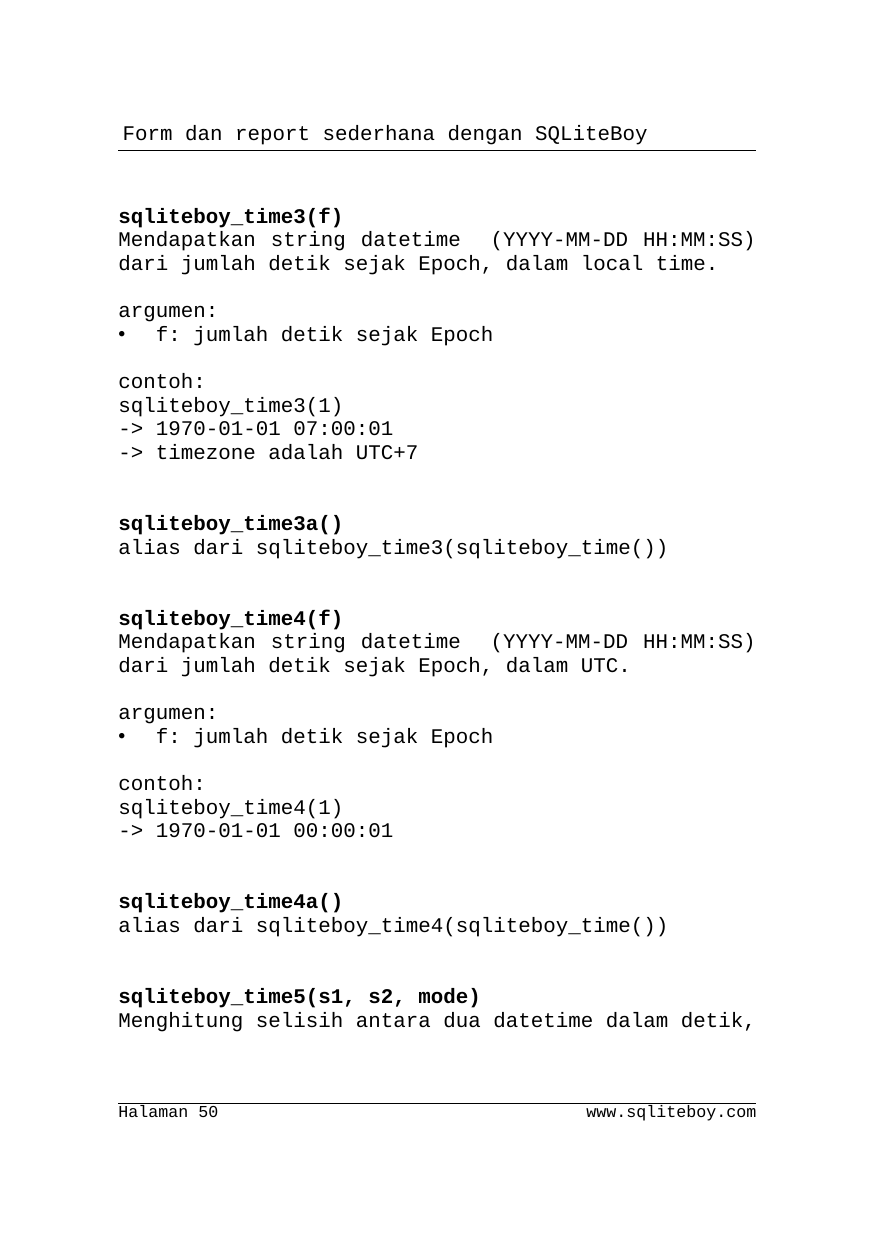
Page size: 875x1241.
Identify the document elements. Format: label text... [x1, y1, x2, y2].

list f: jumlah detik sejak Epoch [118, 324, 756, 347]
text Menghitung selisih antara dua datetime dalam detik, [118, 1009, 756, 1033]
text -> 1970-01-01 00:00:01 [118, 820, 756, 844]
text sqliteboy_time4(f) [118, 608, 756, 631]
text alias dari sqliteboy_time3(sqliteboy_time()) [118, 537, 756, 560]
text sqliteboy_time3a() [118, 513, 756, 537]
text contoh: [118, 773, 756, 797]
text sqliteboy_time4a() [118, 891, 756, 915]
list f: jumlah detik sejak Epoch [118, 726, 756, 749]
text argumen: [118, 702, 756, 726]
text Mendapatkan string datetime (YYYY-MM-DD HH:MM:SS) dari jumlah detik sejak Epoch, dalam local time. [118, 229, 756, 277]
text alias dari sqliteboy_time4(sqliteboy_time()) [118, 915, 756, 939]
text Mendapatkan string datetime (YYYY-MM-DD HH:MM:SS) dari jumlah detik sejak Epoch, dalam UTC. [118, 631, 756, 678]
text contoh: [118, 371, 756, 395]
text sqliteboy_time5(s1, s2, mode) [118, 986, 756, 1009]
text -> timezone adalah UTC+7 [118, 442, 756, 466]
text sqliteboy_time3(f) [118, 206, 756, 229]
text sqliteboy_time3(1) [118, 395, 756, 418]
text -> 1970-01-01 07:00:01 [118, 418, 756, 442]
text argumen: [118, 300, 756, 324]
text sqliteboy_time4(1) [118, 797, 756, 820]
